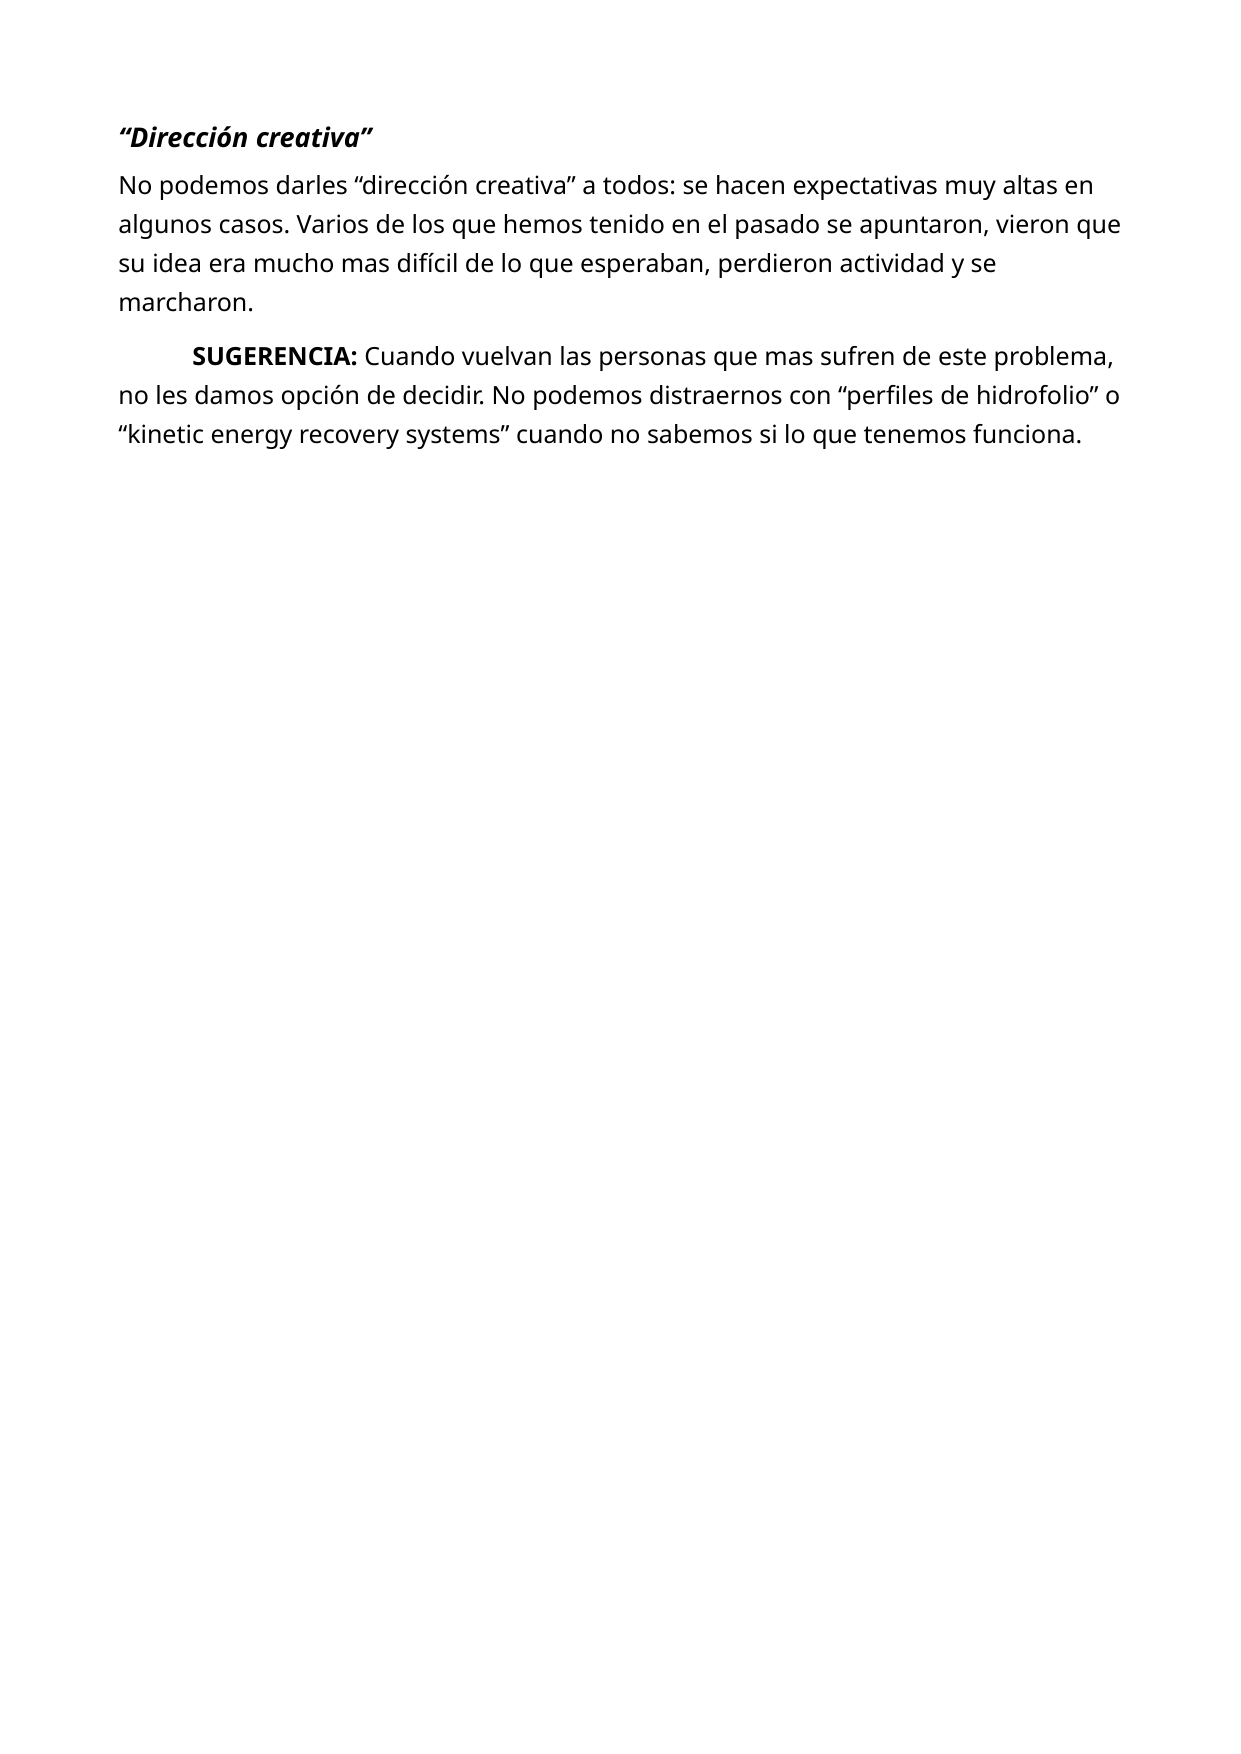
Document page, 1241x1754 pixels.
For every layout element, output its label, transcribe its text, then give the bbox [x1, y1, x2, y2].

text SUGERENCIA: Cuando vuelvan las personas que mas sufren de este problema, no les damos opción de decidir. No podemos distraernos con “perfiles de hidrofolio” o “kinetic energy recovery systems” cuando no sabemos si lo que tenemos funciona. [118, 339, 1122, 451]
text No podemos darles “dirección creativa” a todos: se hacen expectativas muy altas en algunos casos. Varios de los que hemos tenido en el pasado se apuntaron, vieron que su idea era mucho mas difícil de lo que esperaban, perdieron actividad y se marcharon. [118, 167, 1122, 319]
subtitle “Dirección creativa” [118, 118, 1122, 155]
